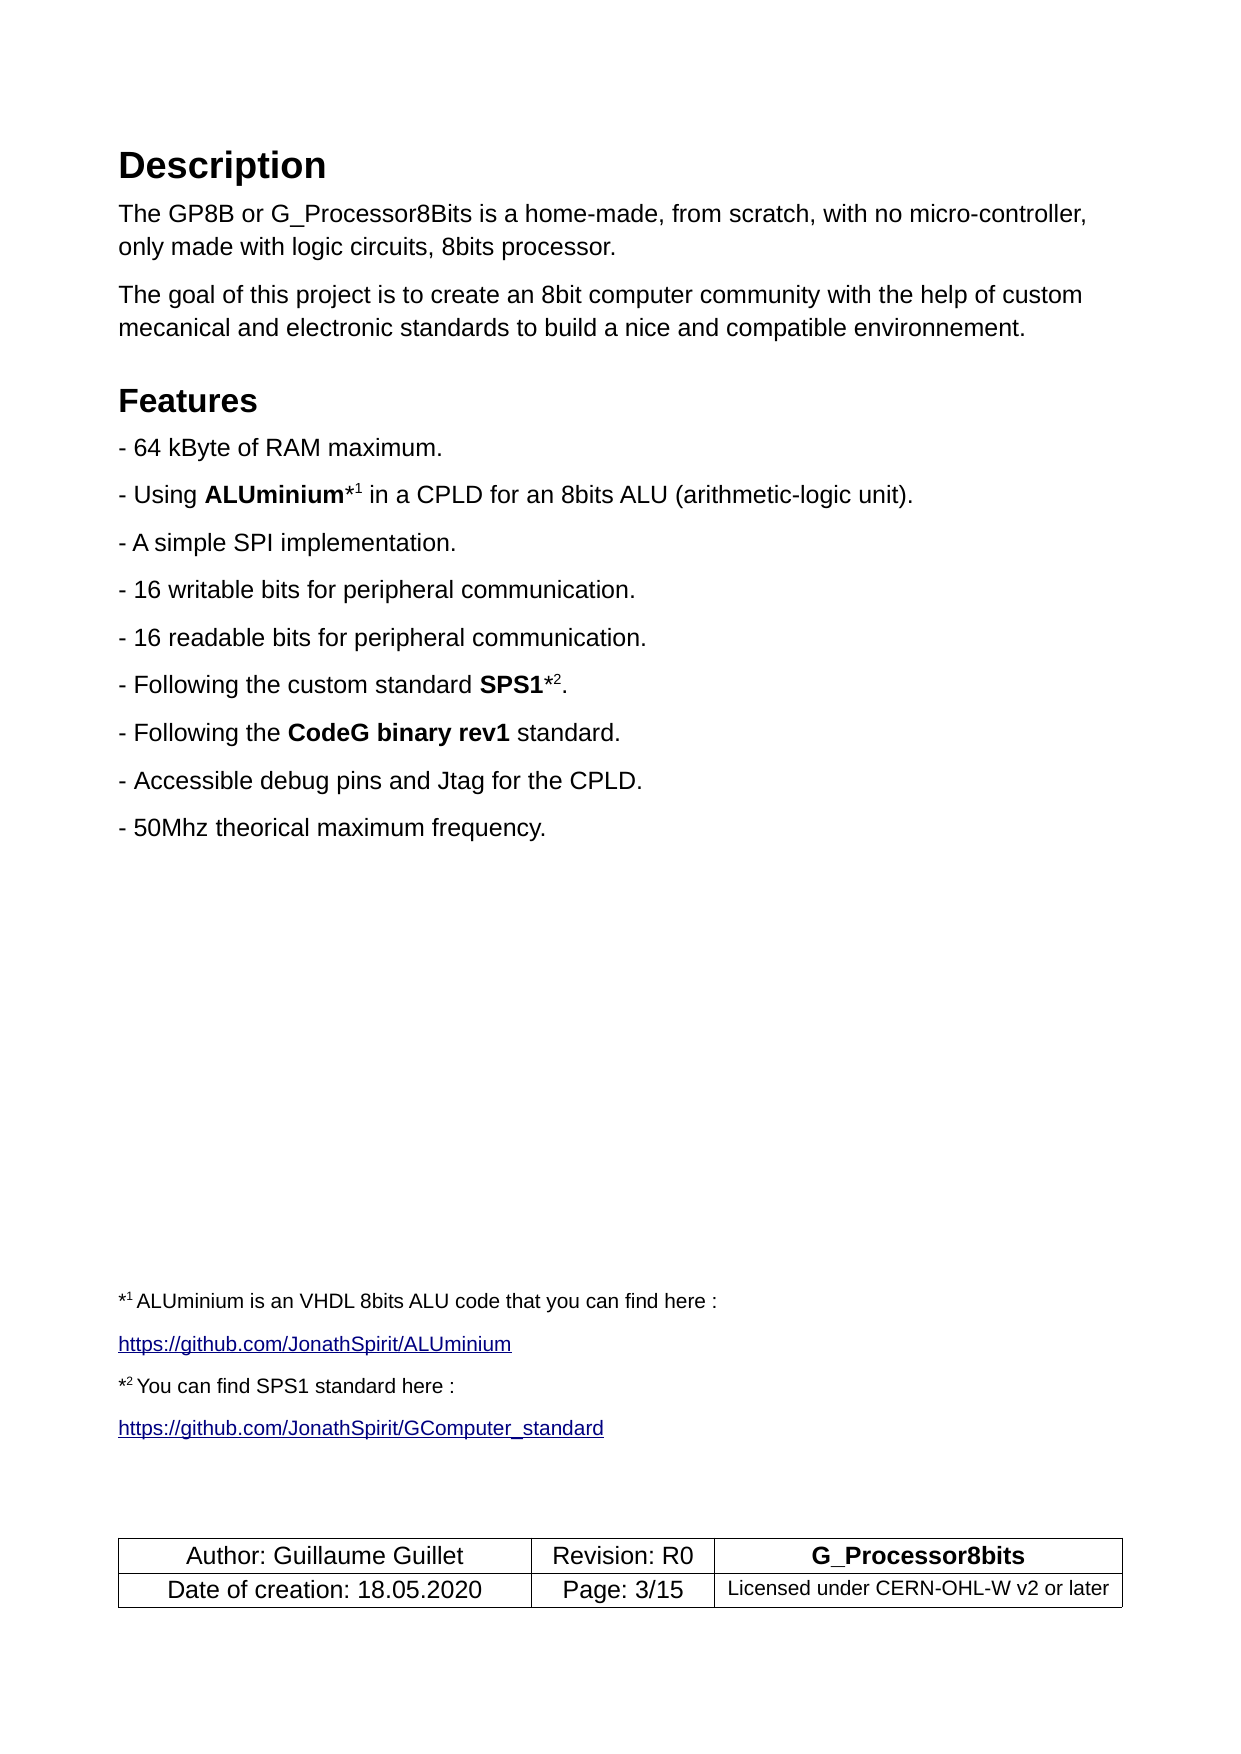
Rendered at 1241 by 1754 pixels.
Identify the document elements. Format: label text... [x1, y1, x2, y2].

text - Following the CodeG binary rev1 standard. [118, 718, 1122, 747]
text The GP8B or G_Processor8Bits is a home-made, from scratch, with no micro-controller, only made with logic circuits, 8bits processor. [118, 199, 1122, 261]
text *2 You can find SPS1 standard here : [118, 1373, 1122, 1397]
text - 16 readable bits for peripheral communication. [118, 623, 1122, 652]
subtitle Features [118, 381, 1122, 420]
text - Using ALUminium*1 in a CPLD for an 8bits ALU (arithmetic-logic unit). [118, 480, 1122, 509]
text - A simple SPI implementation. [118, 528, 1122, 556]
text - 50Mhz theorical maximum frequency. [118, 813, 1122, 842]
text https://github.com/JonathSpirit/GComputer_standard [118, 1416, 1122, 1439]
text - 16 writable bits for peripheral communication. [118, 575, 1122, 604]
text - Following the custom standard SPS1*2. [118, 671, 1122, 699]
text - 64 kByte of RAM maximum. [118, 432, 1122, 461]
text The goal of this project is to create an 8bit computer community with the help of custom mecanical and electronic standards to build a nice and compatible environnement. [118, 280, 1122, 342]
text - Accessible debug pins and Jtag for the CPLD. [118, 766, 1122, 794]
text https://github.com/JonathSpirit/ALUminium [118, 1331, 1122, 1355]
subtitle Description [118, 143, 1122, 187]
text *1 ALUminium is an VHDL 8bits ALU code that you can find here : [118, 1289, 1122, 1313]
